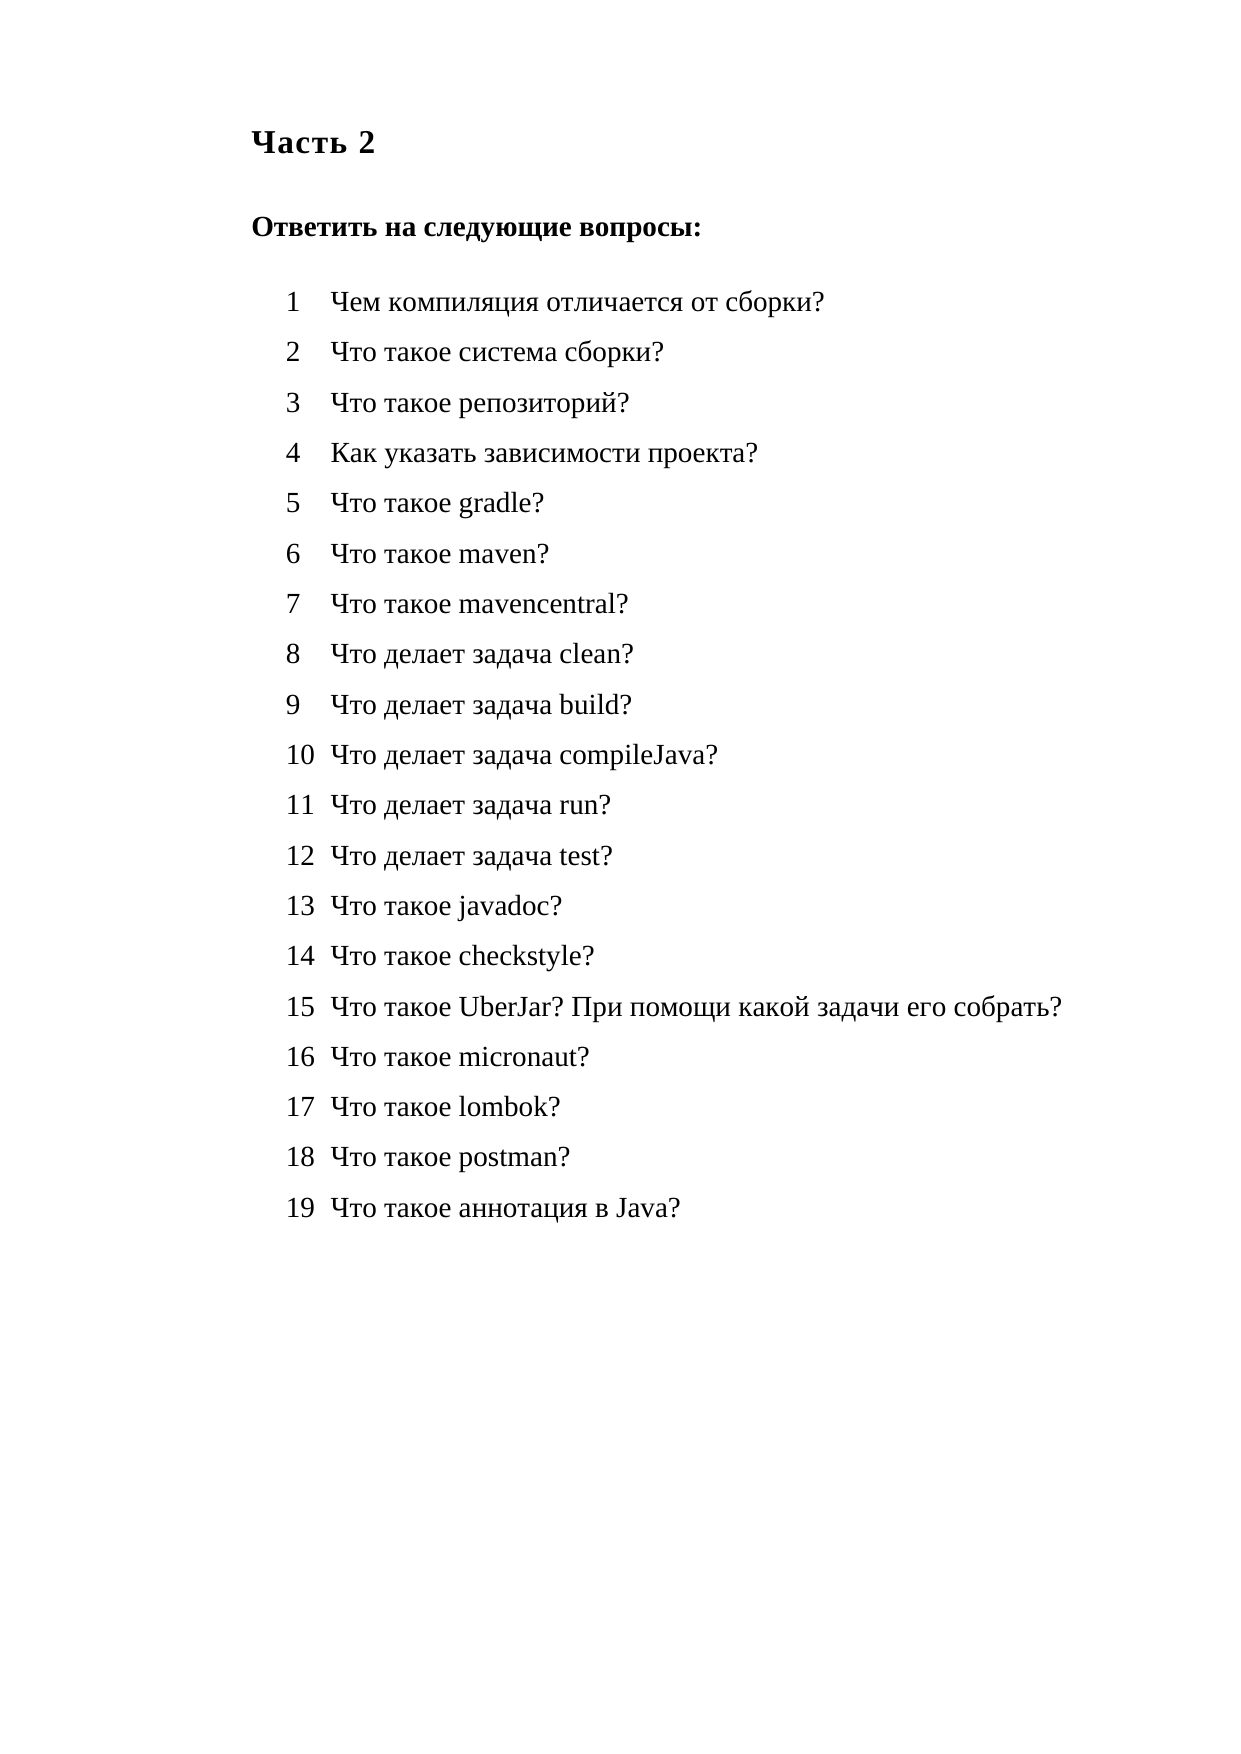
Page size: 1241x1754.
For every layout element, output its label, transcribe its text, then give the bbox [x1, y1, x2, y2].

list Что такое UberJar? При помощи какой задачи его собрать? [286, 989, 1152, 1022]
list Что делает задача run? [286, 787, 1152, 821]
list Что такое lombok? [286, 1089, 1152, 1123]
list Что такое postman? [286, 1139, 1152, 1173]
list Что делает задача clean? [286, 636, 1152, 670]
list Что такое система сборки? [286, 334, 1152, 368]
list Что делает задача compileJava? [286, 737, 1152, 771]
list Чем компиляция отличается от сборки? [286, 284, 1152, 318]
list Что такое maven? [286, 536, 1152, 569]
list Что такое mavencentral? [286, 586, 1152, 620]
text Ответить на следующие вопросы: [177, 209, 1152, 242]
list Что такое javadoc? [286, 888, 1152, 922]
list Что такое micronaut? [286, 1039, 1152, 1072]
list Что делает задача test? [286, 838, 1152, 871]
list Что такое репозиторий? [286, 385, 1152, 418]
list Что такое аннотация в Java? [286, 1190, 1152, 1223]
list Что такое checkstyle? [286, 938, 1152, 972]
list Что такое gradle? [286, 486, 1152, 519]
list Как указать зависимости проекта? [286, 435, 1152, 469]
list Что делает задача build? [286, 687, 1152, 720]
subtitle Часть 2 [177, 122, 1152, 161]
